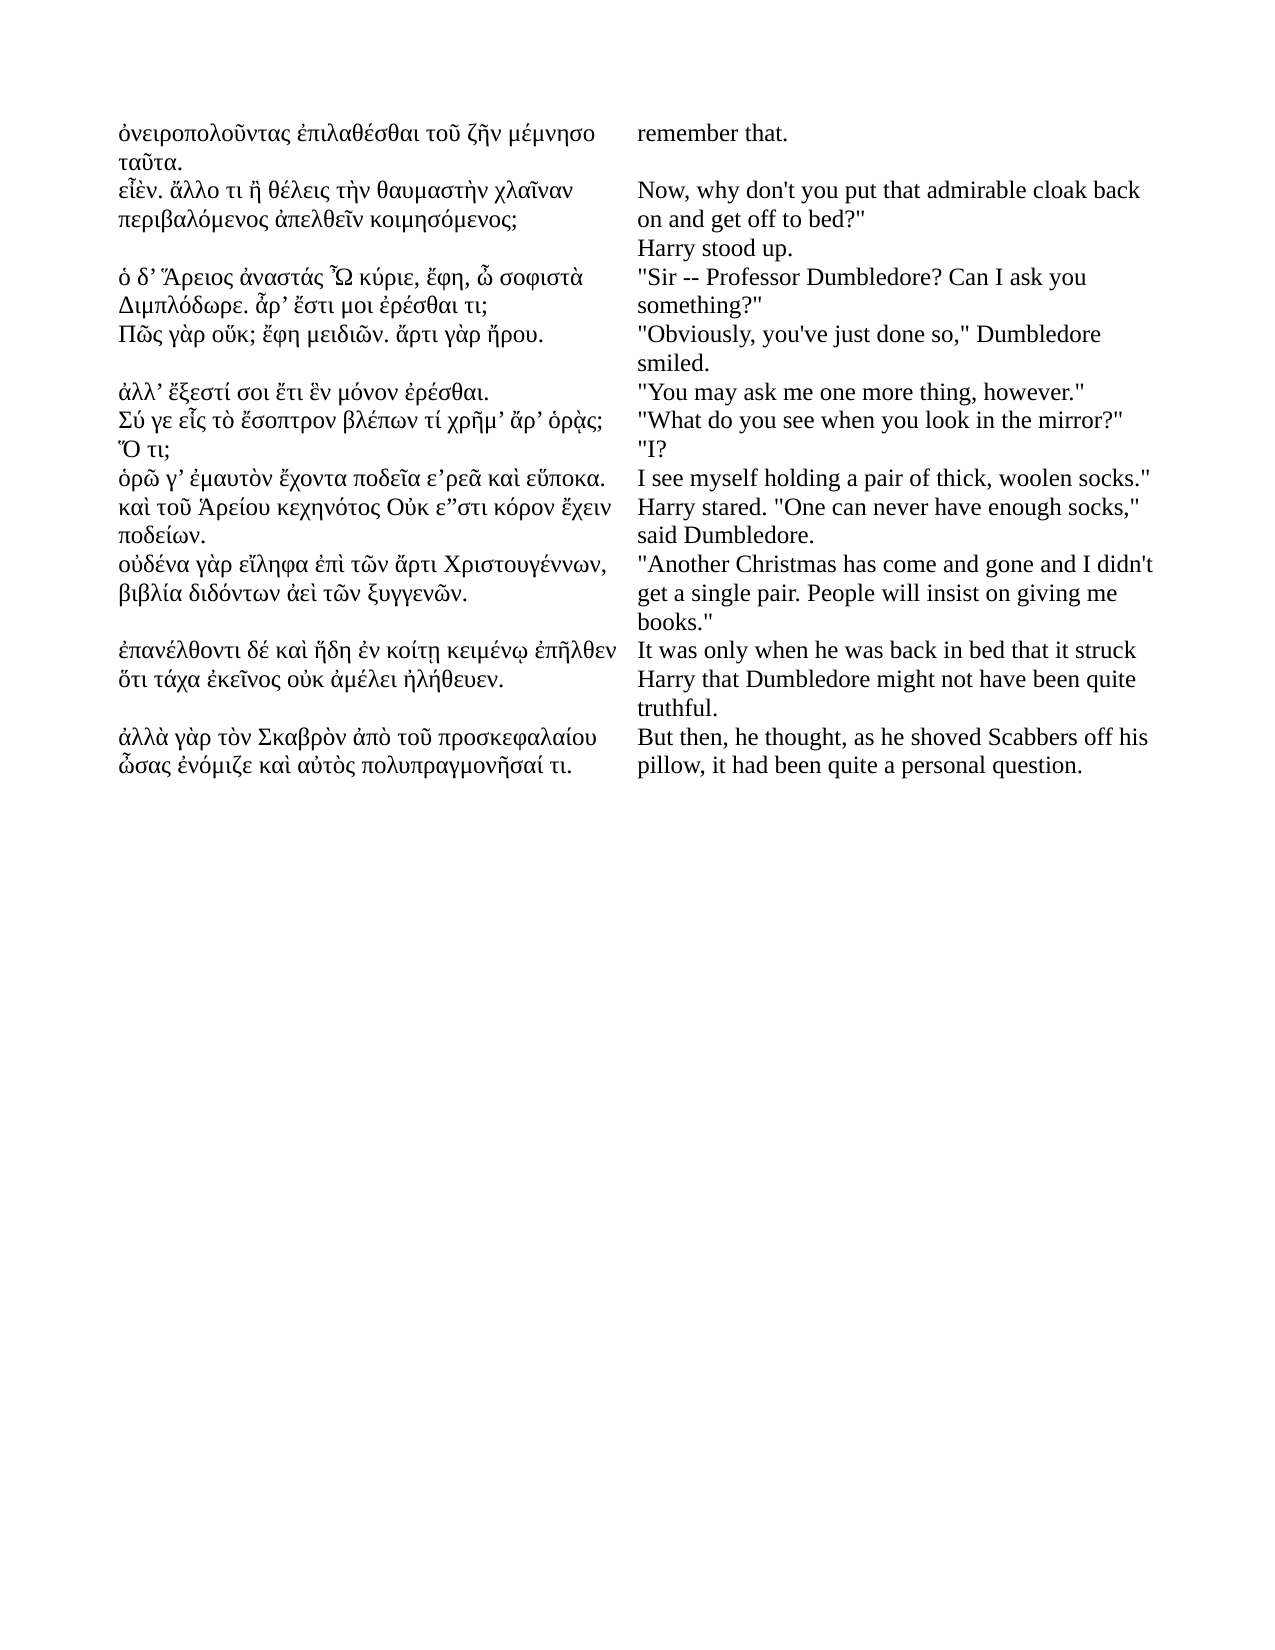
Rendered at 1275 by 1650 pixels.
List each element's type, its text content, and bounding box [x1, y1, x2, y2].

table_cell "I? [637, 434, 1157, 463]
table_cell ὁ δ’ Ἅρειος ἀναστάς Ὦ κύριε, ἔφη, ὦ σοφιστὰ Διμπλόδωρε. ἆρ’ ἔστι μοι ἐρέσθαι τι; [118, 262, 637, 319]
table_cell καὶ τοῦ Ἁρείου κεχηνότος Οὐκ ε”στι κόρον ἔχειν ποδείων. [118, 492, 637, 549]
table_cell οὐδένα γὰρ εἴληφα ἐπὶ τῶν ἄρτι Χριστουγέννων, βιβλία διδόντων ἀεὶ τῶν ξυγγενῶν. [118, 549, 637, 636]
table_cell Πῶς γὰρ οὕκ; ἔφη μειδιῶν. ἄρτι γὰρ ἤρου. [118, 319, 637, 377]
table_cell Harry stared. "One can never have enough socks," said Dumbledore. [637, 492, 1157, 549]
table_cell εἶὲν. ἄλλο τι ἢ θέλεις τὴν θαυμαστὴν χλαῖναν περιβαλόμενος ἀπελθεῖν κοιμησόμενος; [118, 176, 637, 233]
table_cell It was only when he was back in bed that it struck Harry that Dumbledore might not have been quite truthful. [637, 636, 1157, 722]
table_cell ἀλλὰ γὰρ τὸν Σκαβρὸν ἀπὸ τοῦ προσκεφαλαίου ὦσας ἐνόμιζε καὶ αὐτὸς πολυπραγμονῆσαί τι. [118, 722, 637, 779]
table_cell remember that. [637, 118, 1157, 176]
table_cell I see myself holding a pair of thick, woolen socks." [637, 463, 1157, 492]
table_cell ἀλλ’ ἔξεστί σοι ἔτι ἓν μόνον ἐρέσθαι. [118, 377, 637, 406]
table_cell ἐπανέλθοντι δέ καὶ ἥδη ἐν κοίτῃ κειμένῳ ἐπῆλθεν ὅτι τάχα ἐκεῖνος οὐκ ἀμέλει ἠλήθευεν. [118, 636, 637, 722]
table_cell [118, 233, 637, 262]
table_cell Ὅ τι; [118, 434, 637, 463]
table_cell Σύ γε εἷς τὸ ἔσοπτρον βλέπων τί χρῆμ’ ἄρ’ ὁρᾲς; [118, 406, 637, 434]
table_cell Harry stood up. [637, 233, 1157, 262]
table_cell ὁρῶ γ’ ἐμαυτὸν ἔχοντα ποδεῖα ε’ρεᾶ καὶ εὕποκα. [118, 463, 637, 492]
table_cell ὀνειροπολοῦντας ἐπιλαθέσθαι τοῦ ζῆν μέμνησο ταῦτα. [118, 118, 637, 176]
table_cell "Another Christmas has come and gone and I didn't get a single pair. People will insist on giving me books." [637, 549, 1157, 636]
table_cell But then, he thought, as he shoved Scabbers off his pillow, it had been quite a personal question. [637, 722, 1157, 779]
table_cell "What do you see when you look in the mirror?" [637, 406, 1157, 434]
table_cell "Sir -- Professor Dumbledore? Can I ask you something?" [637, 262, 1157, 319]
table_cell "You may ask me one more thing, however." [637, 377, 1157, 406]
table_cell Now, why don't you put that admirable cloak back on and get off to bed?" [637, 176, 1157, 233]
table_cell "Obviously, you've just done so," Dumbledore smiled. [637, 319, 1157, 377]
